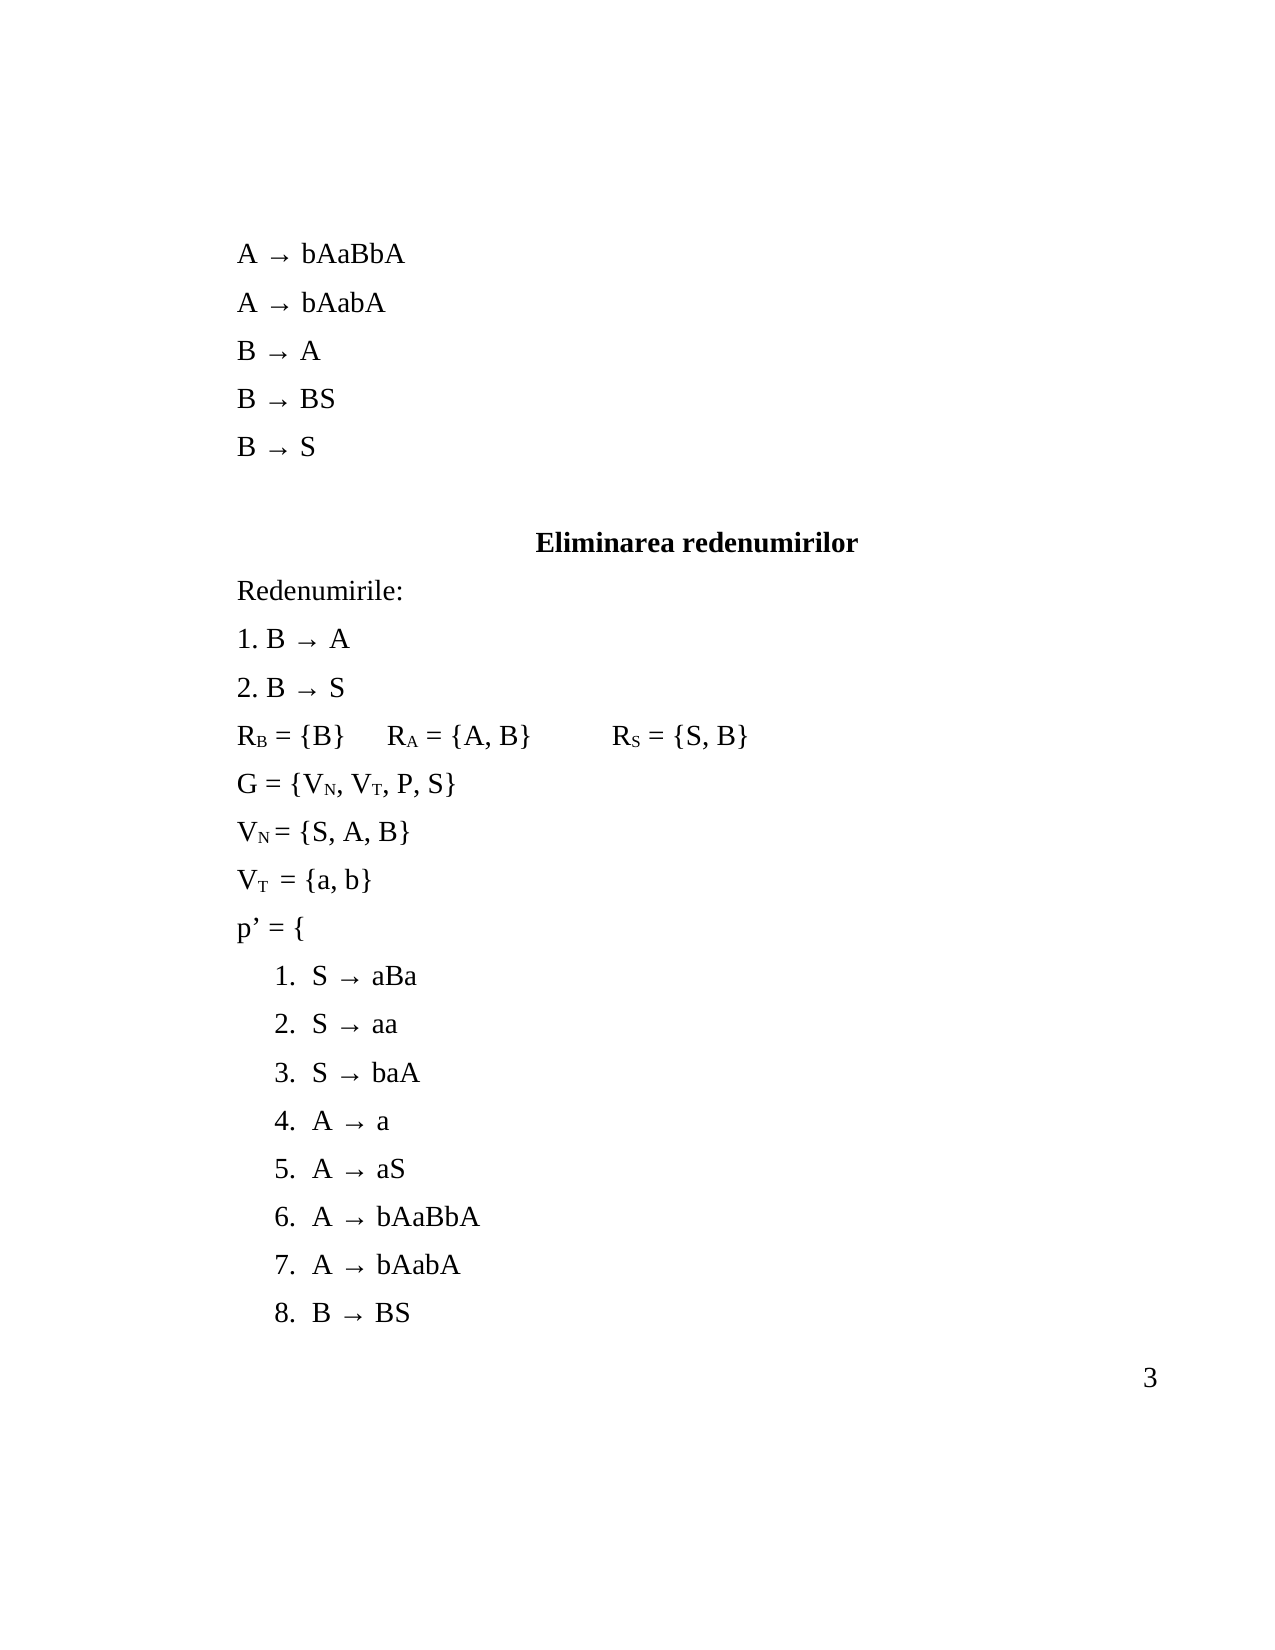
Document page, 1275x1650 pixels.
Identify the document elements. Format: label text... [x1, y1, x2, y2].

text B → A [237, 333, 1157, 366]
text G = {VN, VT, P, S} [237, 766, 1157, 799]
text B → BS [237, 381, 1157, 414]
text Eliminarea redenumirilor [237, 525, 1157, 559]
text A → bAaBbA [237, 237, 1157, 270]
list A → aS [274, 1151, 1157, 1184]
text 2. B → S [237, 670, 1157, 703]
list B → BS [274, 1295, 1157, 1329]
text RB = {B} RA = {A, B} RS = {S, B} [237, 718, 1157, 751]
list A → bAaBbA [274, 1199, 1157, 1233]
list S → aBa [274, 958, 1157, 992]
list S → aa [274, 1007, 1157, 1040]
text VN = {S, A, B} [237, 814, 1157, 848]
text Redenumirile: [237, 573, 1157, 607]
text p’ = { [237, 910, 1157, 944]
text A → bAabA [237, 285, 1157, 318]
text VT = {a, b} [237, 862, 1157, 896]
list A → bAabA [274, 1247, 1157, 1281]
text 1. B → A [237, 622, 1157, 655]
list A → a [274, 1103, 1157, 1136]
list S → baA [274, 1055, 1157, 1088]
text B → S [237, 429, 1157, 463]
